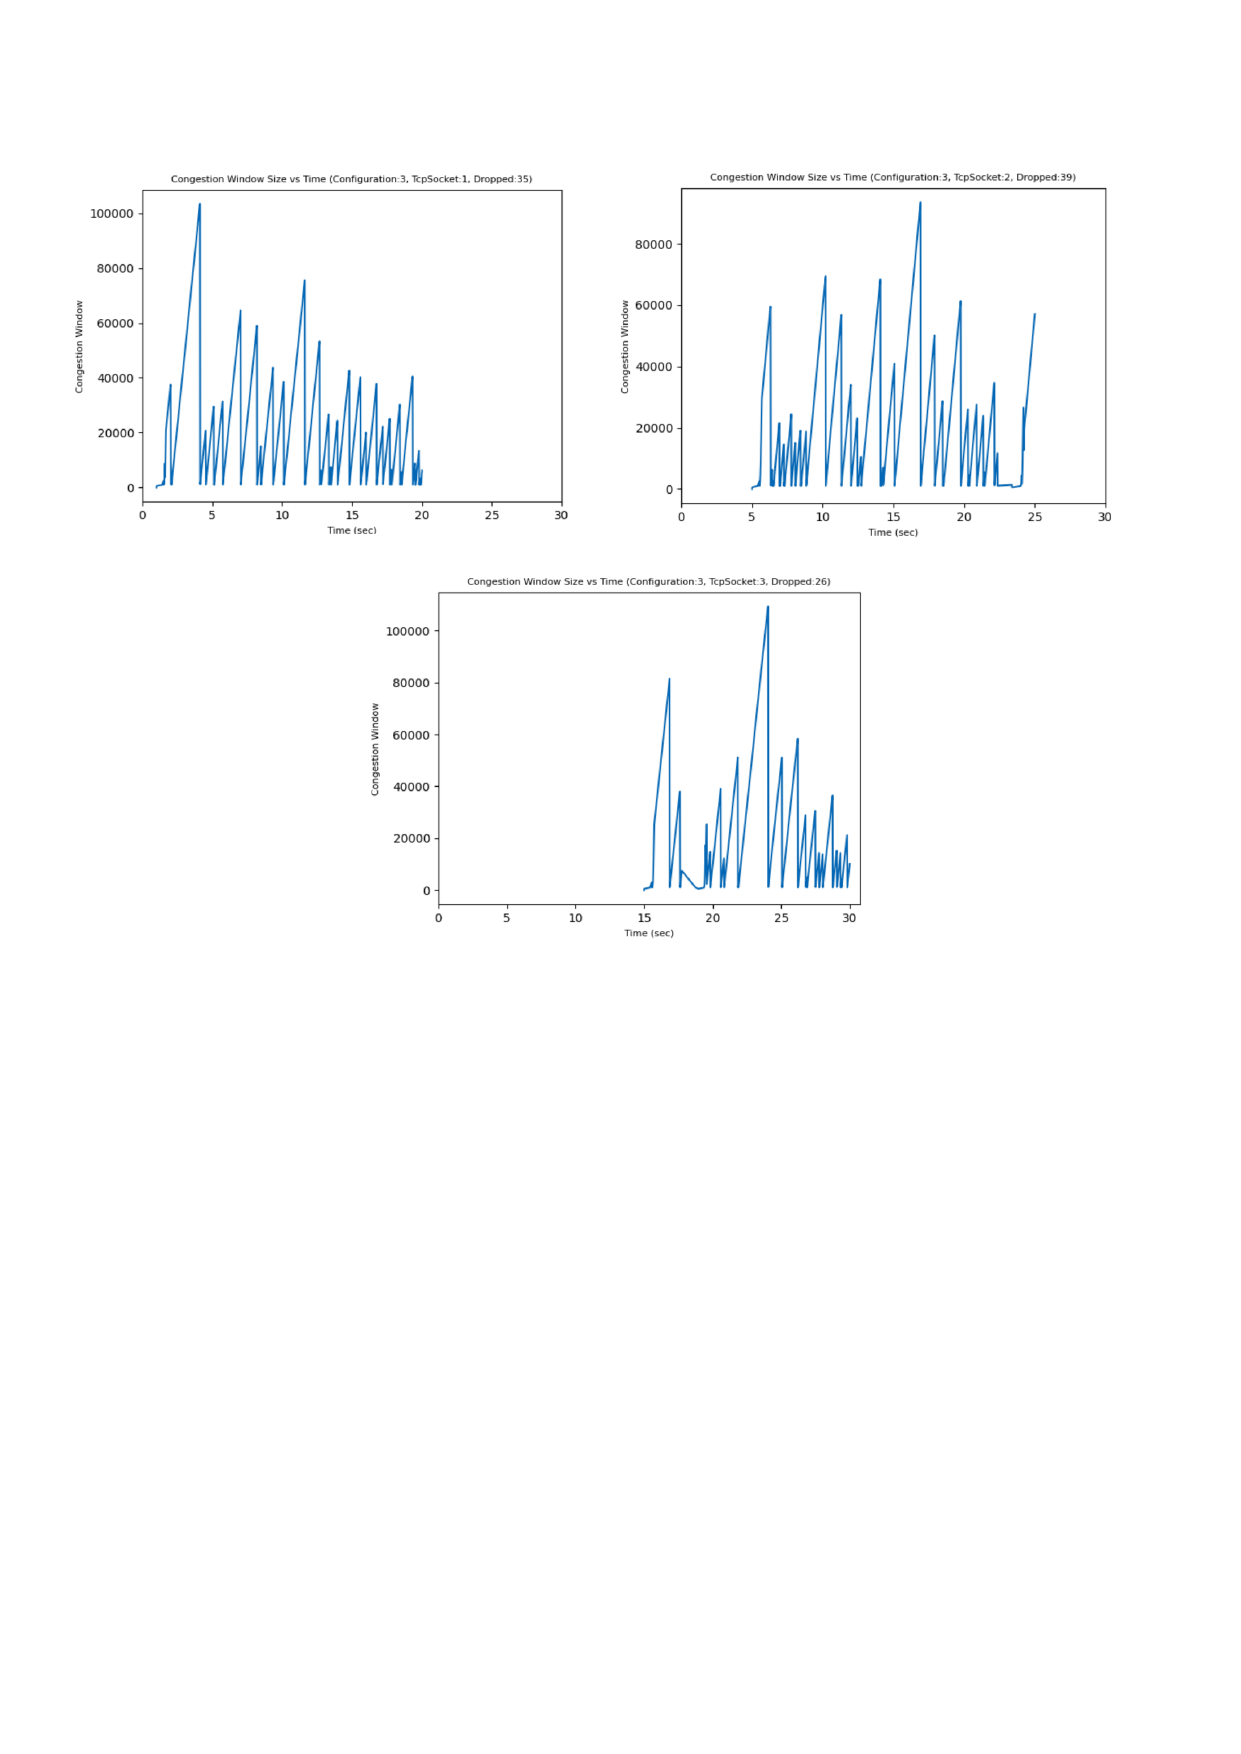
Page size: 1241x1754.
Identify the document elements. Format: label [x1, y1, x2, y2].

picture [75, 169, 572, 534]
picture [371, 573, 866, 941]
picture [618, 170, 1112, 539]
